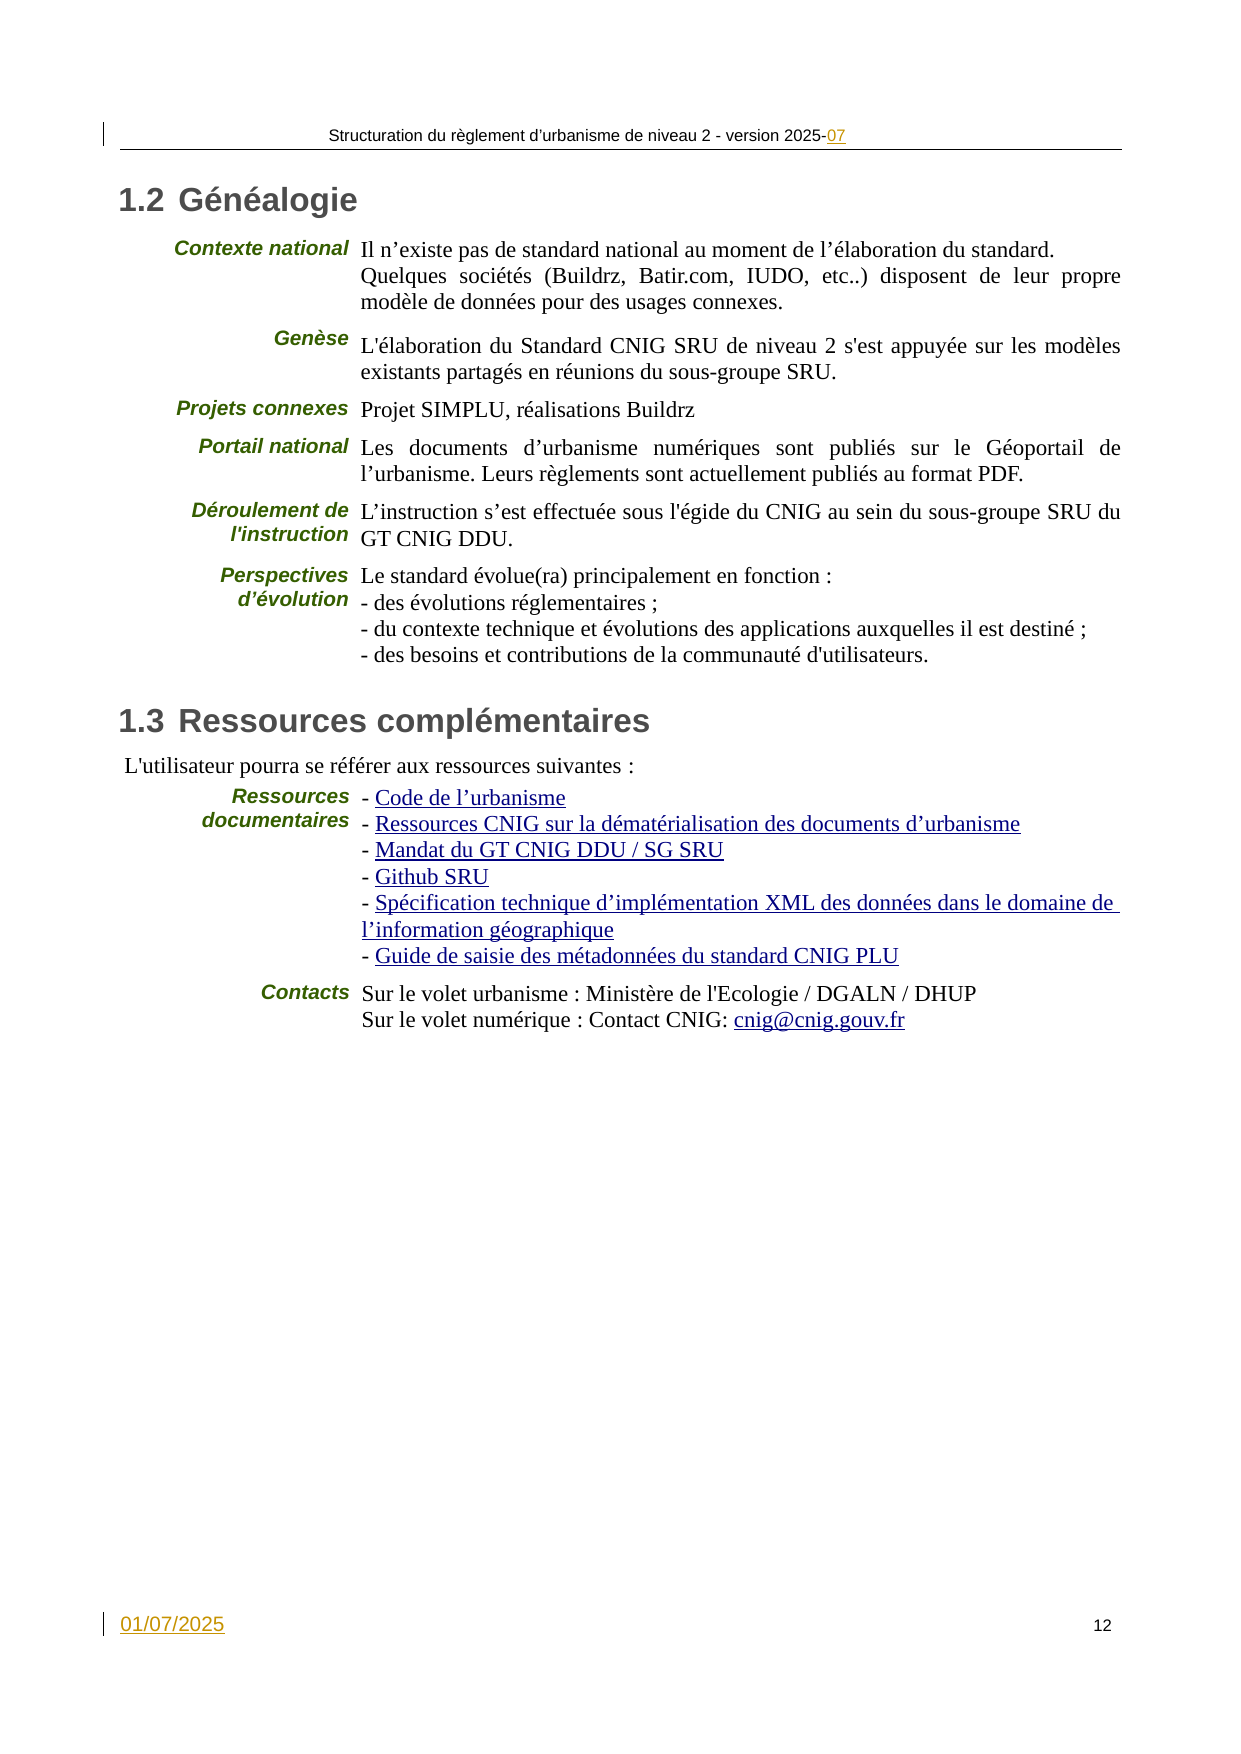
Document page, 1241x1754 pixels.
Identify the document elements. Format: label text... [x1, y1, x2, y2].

table_cell Genèse [118, 320, 354, 391]
subtitle Généalogie [118, 180, 1122, 218]
table_header Il n’existe pas de standard national au moment de l’élaboration du standard. Quelques sociétés (Buildrz, Batir.com, IUDO, etc..) disposent de leur propre modèle de données pour des usages connexes. [354, 230, 1122, 320]
table_header Ressources documentaires [118, 778, 355, 974]
table_cell Perspectives d’évolution [118, 557, 354, 673]
table_cell Projets connexes [118, 391, 354, 428]
table_cell Contacts [118, 974, 355, 1038]
table_cell Déroulement de l'instruction [118, 493, 354, 557]
table_cell L'élaboration du Standard CNIG SRU de niveau 2 s'est appuyée sur les modèles existants partagés en réunions du sous-groupe SRU. [354, 320, 1122, 391]
table_cell Les documents d’urbanisme numériques sont publiés sur le Géoportail de l’urbanisme. Leurs règlements sont actuellement publiés au format PDF. [354, 428, 1122, 492]
table_cell Sur le volet urbanisme : Ministère de l'Ecologie / DGALN / DHUP Sur le volet numérique : Contact CNIG: cnig@cnig.gouv.fr [355, 974, 1122, 1038]
table_header Contexte national [118, 230, 354, 320]
subtitle Ressources complémentaires [118, 702, 1122, 740]
table_cell Projet SIMPLU, réalisations Buildrz [354, 391, 1122, 428]
table_cell L’instruction s’est effectuée sous l'égide du CNIG au sein du sous-groupe SRU du GT CNIG DDU. [354, 493, 1122, 557]
table_cell Le standard évolue(ra) principalement en fonction : - des évolutions réglementaires ; - du contexte technique et évolutions des applications auxquelles il est destiné ; - des besoins et contributions de la communauté d'utilisateurs. [354, 557, 1122, 673]
text L'utilisateur pourra se référer aux ressources suivantes : [124, 752, 1122, 778]
table_header - Code de l’urbanisme - Ressources CNIG sur la dématérialisation des documents d’urbanisme - Mandat du GT CNIG DDU / SG SRU - Github SRU - Spécification technique d’implémentation XML des données dans le domaine de l’information géographique - Guide de saisie des métadonnées du standard CNIG PLU [355, 778, 1122, 974]
table_cell Portail national [118, 428, 354, 492]
